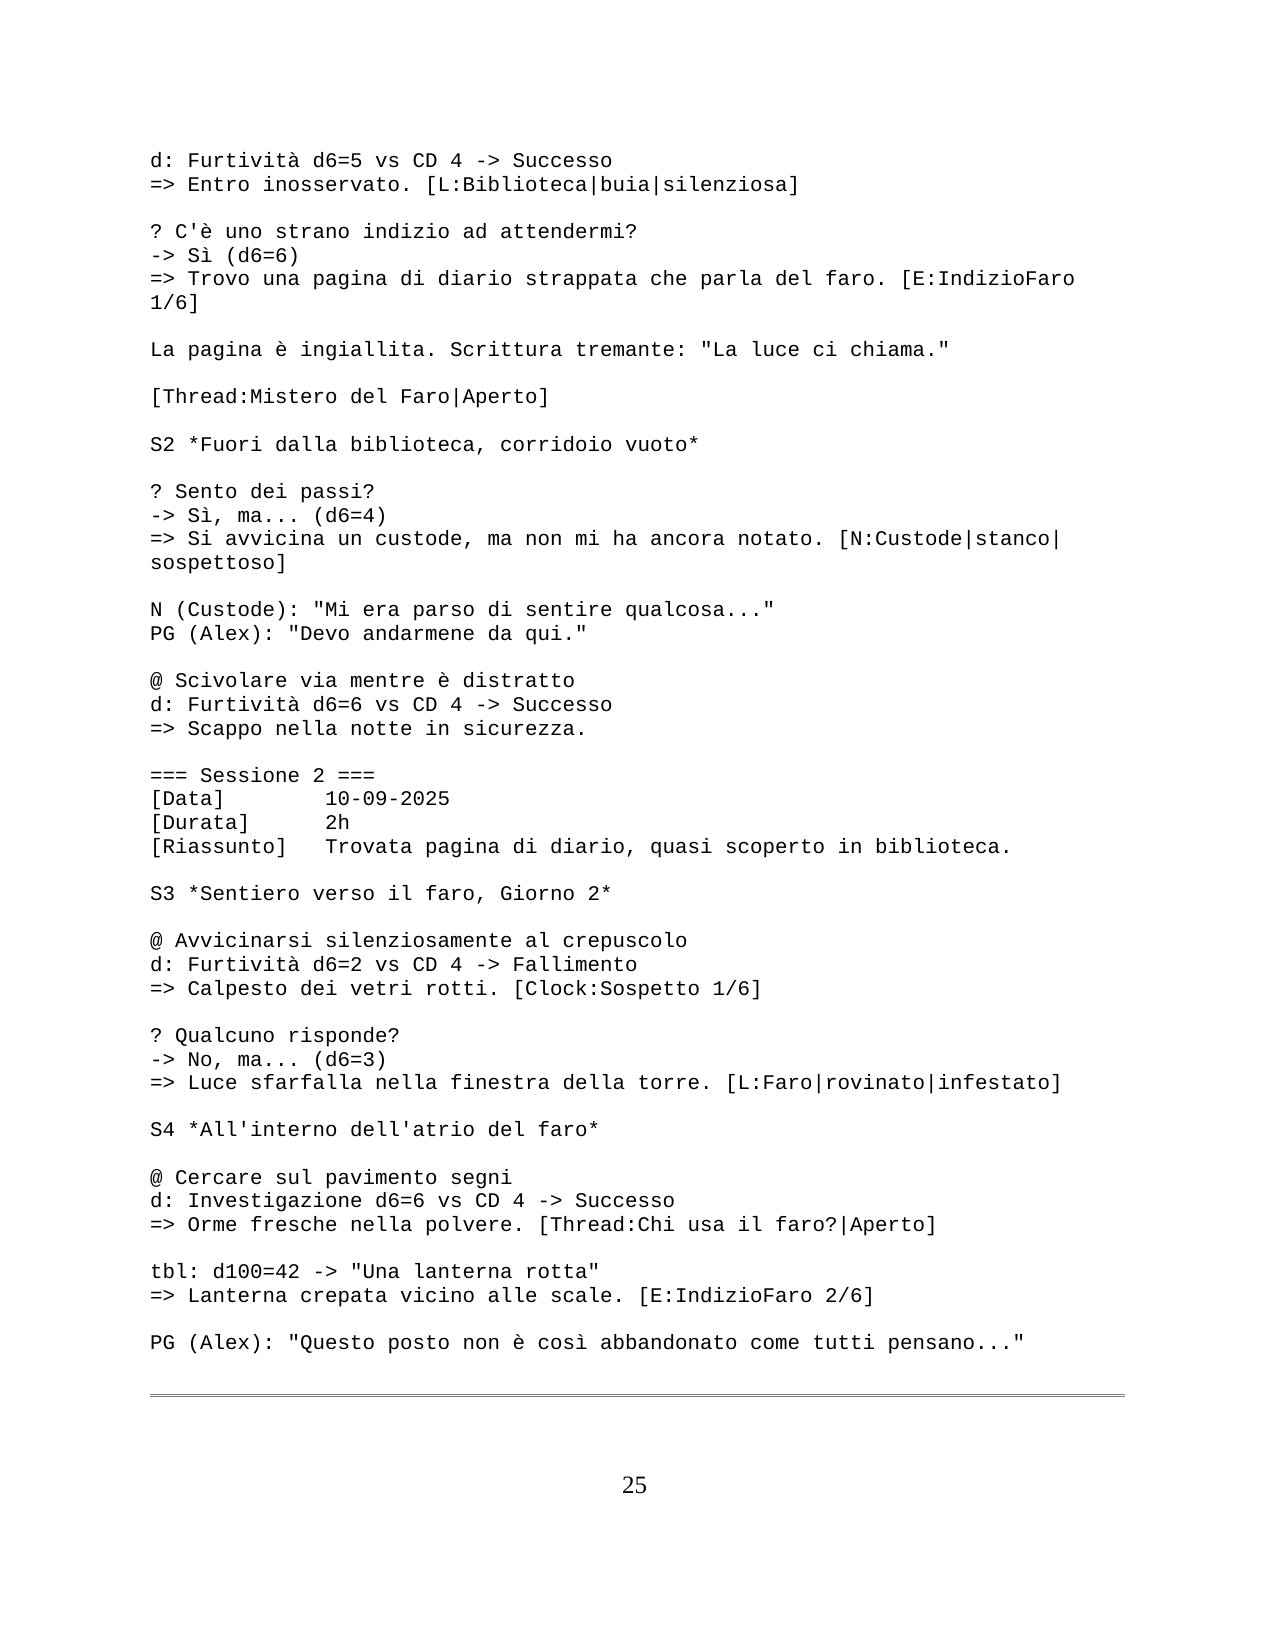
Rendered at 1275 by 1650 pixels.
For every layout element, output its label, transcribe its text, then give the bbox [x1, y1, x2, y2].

text -> No, ma... (d6=3) [150, 1048, 1125, 1072]
text ? C'è uno strano indizio ad attendermi? [150, 221, 1125, 244]
text PG (Alex): "Devo andarmene da qui." [150, 623, 1125, 647]
text [Riassunto] Trovata pagina di diario, quasi scoperto in biblioteca. [150, 836, 1125, 859]
text @ Scivolare via mentre è distratto [150, 670, 1125, 694]
text d: Furtività d6=6 vs CD 4 -> Successo [150, 694, 1125, 717]
text => Calpesto dei vetri rotti. [Clock:Sospetto 1/6] [150, 978, 1125, 1001]
text -> Sì (d6=6) [150, 244, 1125, 268]
text d: Investigazione d6=6 vs CD 4 -> Successo [150, 1190, 1125, 1214]
text [Thread:Mistero del Faro|Aperto] [150, 386, 1125, 410]
text ? Sento dei passi? [150, 481, 1125, 505]
text N (Custode): "Mi era parso di sentire qualcosa..." [150, 599, 1125, 623]
text [Durata] 2h [150, 812, 1125, 836]
text => Lanterna crepata vicino alle scale. [E:IndizioFaro 2/6] [150, 1285, 1125, 1309]
text => Trovo una pagina di diario strappata che parla del faro. [E:IndizioFaro 1/6] [150, 268, 1125, 316]
text => Orme fresche nella polvere. [Thread:Chi usa il faro?|Aperto] [150, 1214, 1125, 1238]
text S3 *Sentiero verso il faro, Giorno 2* [150, 883, 1125, 907]
text La pagina è ingiallita. Scrittura tremante: "La luce ci chiama." [150, 339, 1125, 363]
text -> Sì, ma... (d6=4) [150, 505, 1125, 528]
text => Si avvicina un custode, ma non mi ha ancora notato. [N:Custode|stanco|sospettoso] [150, 528, 1125, 576]
text S4 *All'interno dell'atrio del faro* [150, 1119, 1125, 1143]
text === Sessione 2 === [150, 765, 1125, 788]
text => Entro inosservato. [L:Biblioteca|buia|silenziosa] [150, 174, 1125, 197]
text PG (Alex): "Questo posto non è così abbandonato come tutti pensano..." [150, 1332, 1125, 1356]
text @ Avvicinarsi silenziosamente al crepuscolo [150, 930, 1125, 954]
text ? Qualcuno risponde? [150, 1025, 1125, 1048]
text S2 *Fuori dalla biblioteca, corridoio vuoto* [150, 434, 1125, 457]
text [Data] 10-09-2025 [150, 788, 1125, 812]
text => Luce sfarfalla nella finestra della torre. [L:Faro|rovinato|infestato] [150, 1072, 1125, 1096]
text d: Furtività d6=2 vs CD 4 -> Fallimento [150, 954, 1125, 978]
text d: Furtività d6=5 vs CD 4 -> Successo [150, 150, 1125, 174]
text @ Cercare sul pavimento segni [150, 1167, 1125, 1190]
text tbl: d100=42 -> "Una lanterna rotta" [150, 1261, 1125, 1285]
text => Scappo nella notte in sicurezza. [150, 717, 1125, 741]
